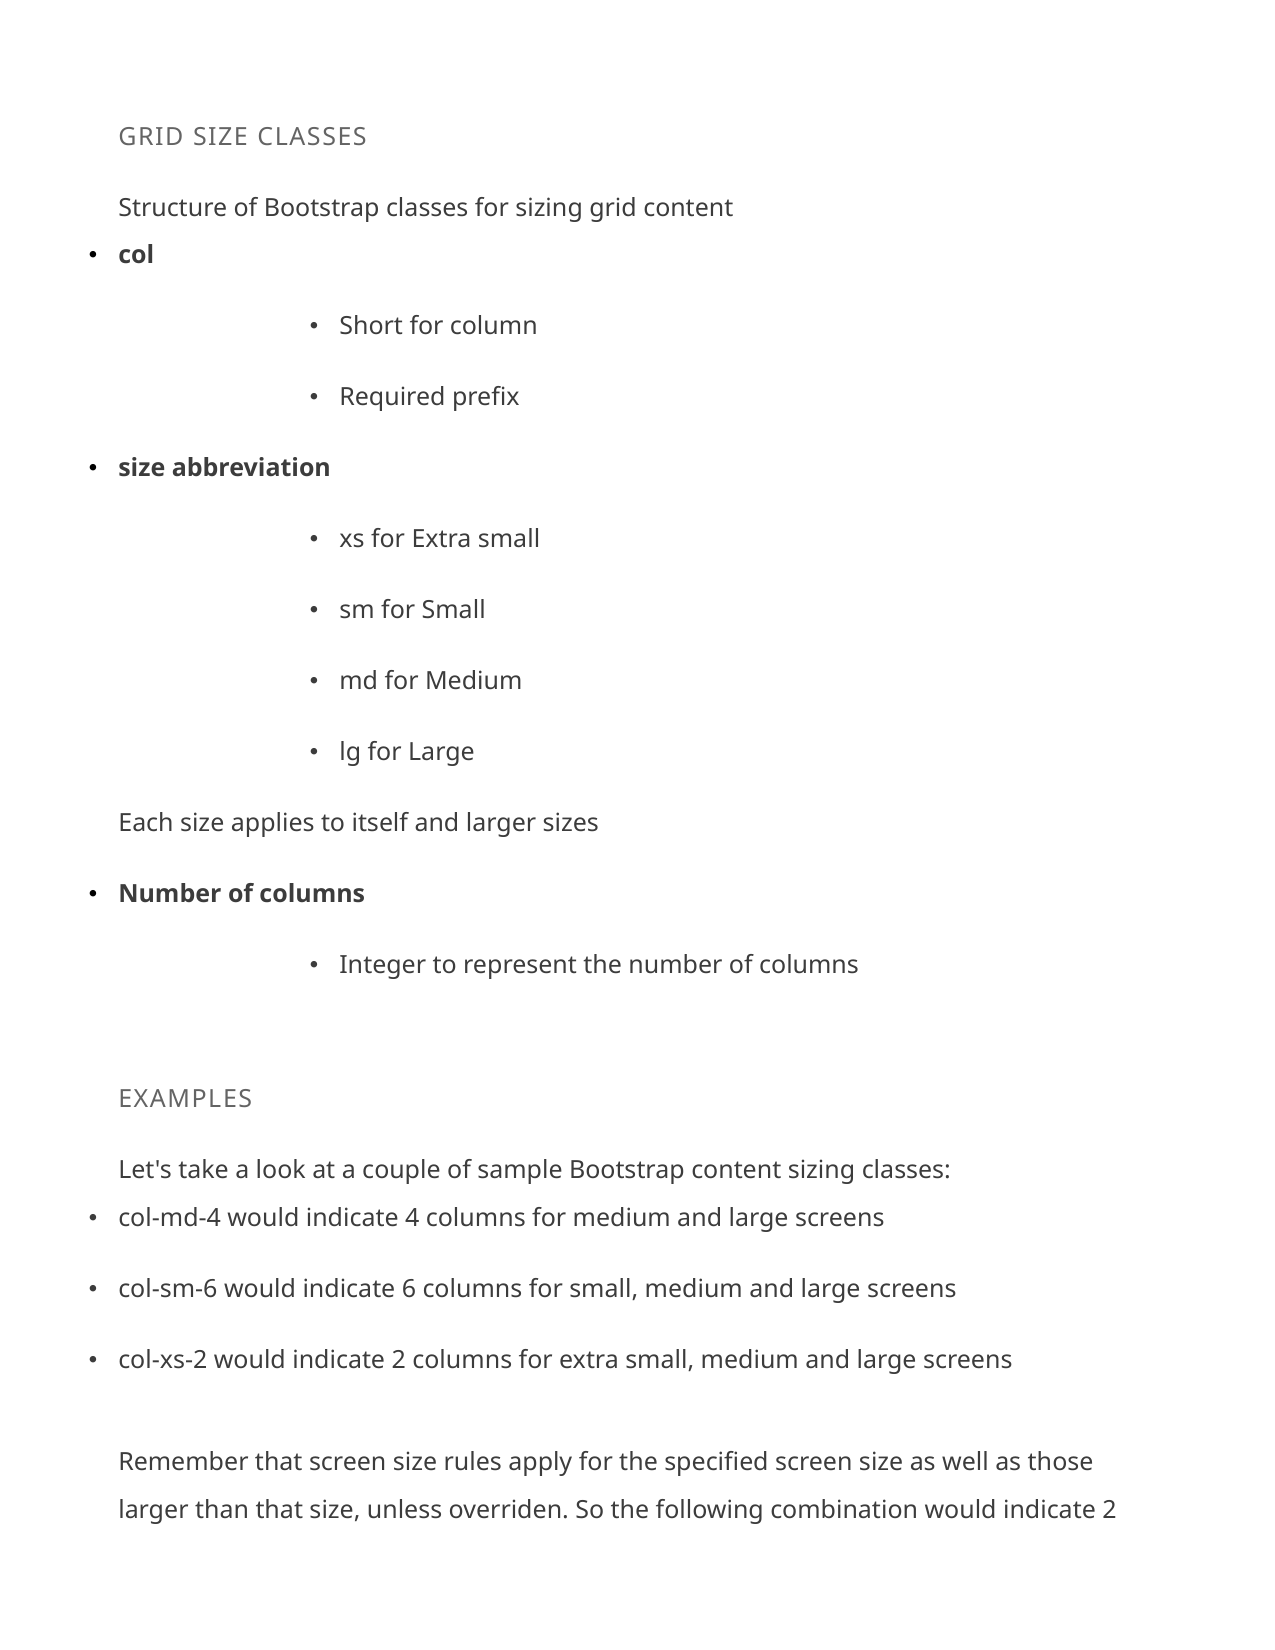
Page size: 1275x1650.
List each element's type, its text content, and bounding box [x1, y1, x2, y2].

text Let's take a look at a couple of sample Bootstrap content sizing classes: [118, 1152, 1157, 1186]
list sm for Small [309, 592, 1157, 626]
list size abbreviation [118, 450, 1157, 484]
list col [118, 237, 1157, 271]
list Number of columns [118, 876, 1157, 910]
list xs for Extra small [309, 521, 1157, 555]
list col-md-4 would indicate 4 columns for medium and large screens [118, 1199, 1157, 1233]
list Short for column [309, 308, 1157, 342]
list lg for Large [309, 734, 1157, 768]
text Structure of Bootstrap classes for sizing grid content [118, 189, 1157, 223]
list md for Medium [309, 663, 1157, 697]
list col-sm-6 would indicate 6 columns for small, medium and large screens [118, 1270, 1157, 1304]
list Required prefix [309, 379, 1157, 413]
list Integer to represent the number of columns [309, 947, 1157, 981]
subtitle GRID SIZE CLASSES [118, 118, 1157, 152]
text Each size applies to itself and larger sizes [118, 805, 1157, 839]
subtitle EXAMPLES [118, 1081, 1157, 1115]
list col-xs-2 would indicate 2 columns for extra small, medium and large screens [118, 1341, 1157, 1376]
text Remember that screen size rules apply for the specified screen size as well as those larger than that size, unless overriden. So the following combination would indicate 2 [118, 1444, 1157, 1525]
